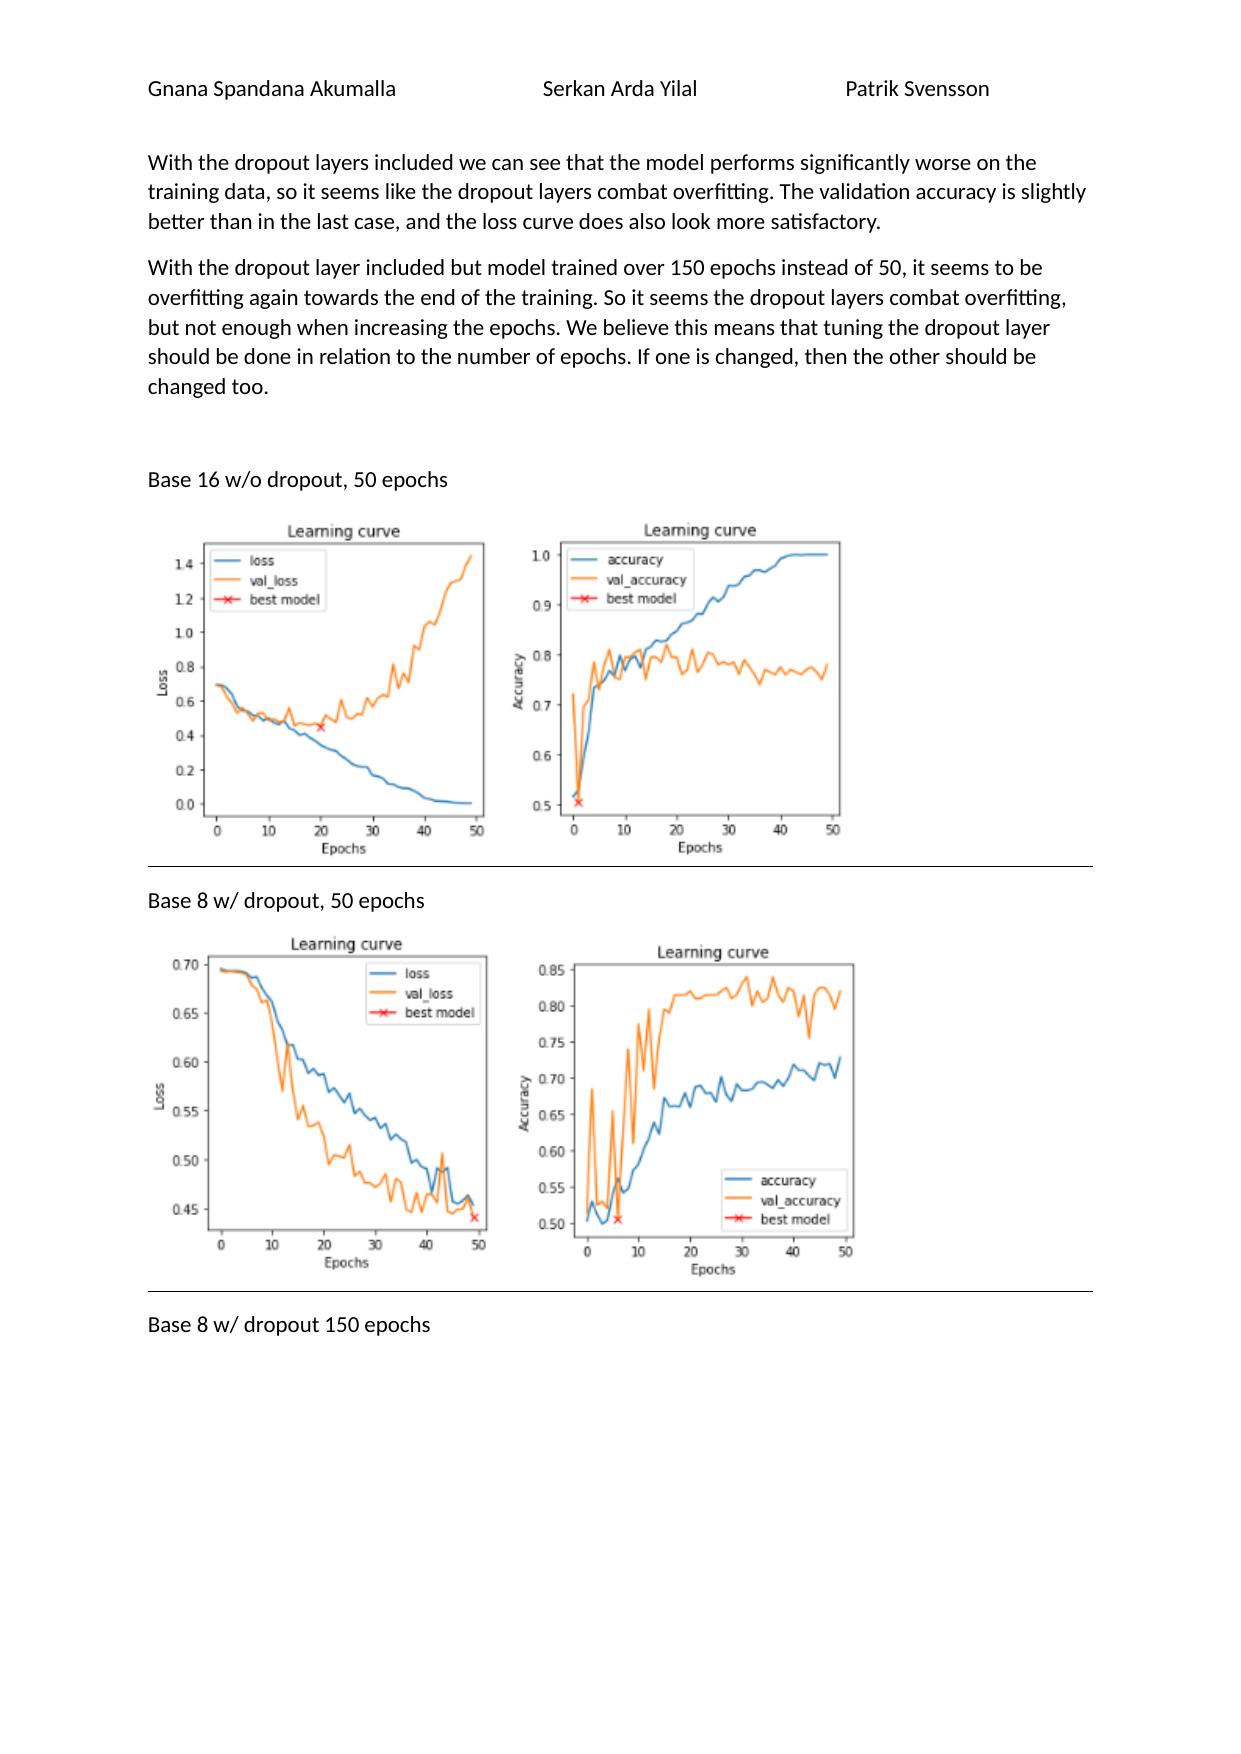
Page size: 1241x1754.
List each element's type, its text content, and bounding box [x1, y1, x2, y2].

text Base 16 w/o dropout, 50 epochs [148, 465, 1093, 493]
text Base 8 w/ dropout, 50 epochs [148, 886, 1093, 914]
text Base 8 w/ dropout 150 epochs [148, 1311, 1093, 1339]
text With the dropout layers included we can see that the model performs significantly worse on the training data, so it seems like the dropout layers combat overfitting. The validation accuracy is slightly better than in the last case, and the loss curve does also look more satisfactory. [148, 148, 1093, 235]
text With the dropout layer included but model trained over 150 epochs instead of 50, it seems to be overfitting again towards the end of the training. So it seems the dropout layers combat overfitting, but not enough when increasing the epochs. We believe this means that tuning the dropout layer should be done in relation to the number of epochs. If one is changed, then the other should be changed too. [148, 253, 1093, 400]
